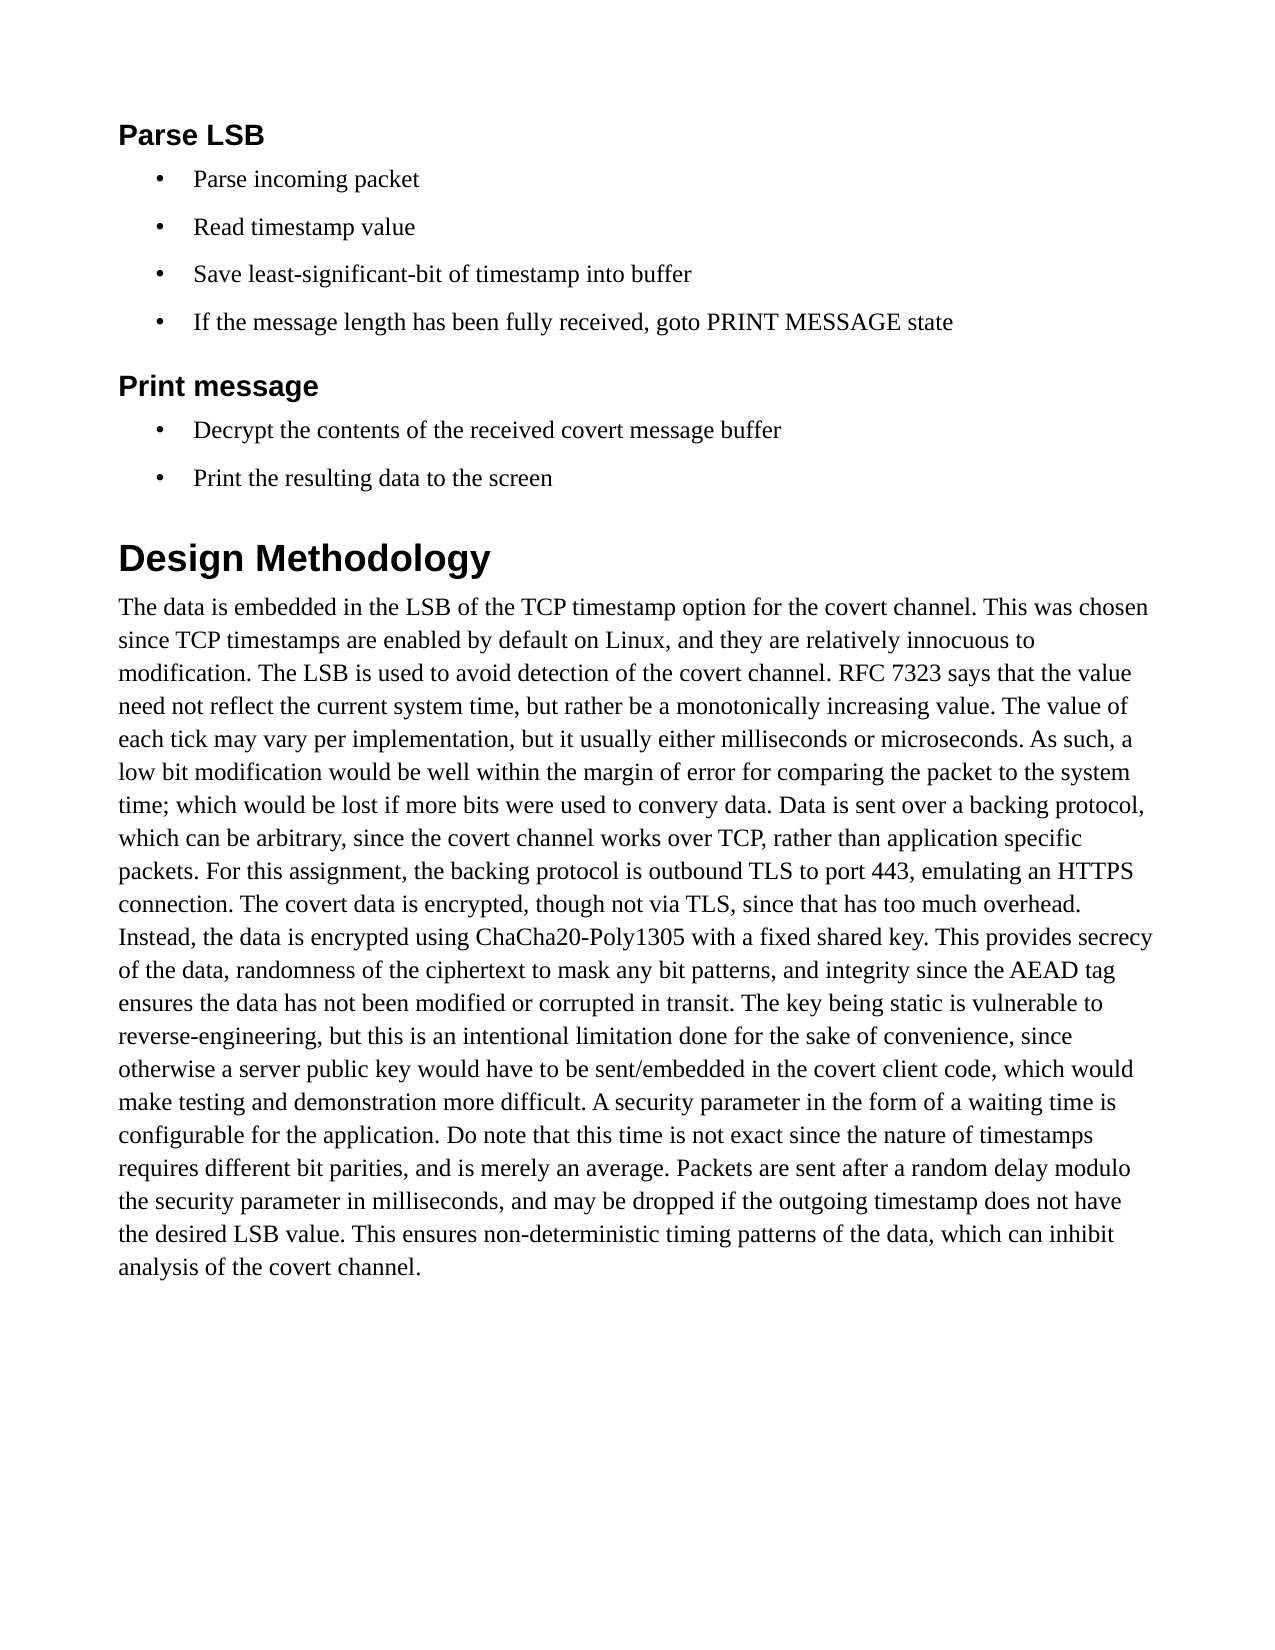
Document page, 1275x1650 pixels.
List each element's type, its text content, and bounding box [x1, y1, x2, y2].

subtitle Print message [118, 369, 1157, 403]
list Save least-significant-bit of timestamp into buffer [156, 259, 1157, 288]
subtitle Parse LSB [118, 118, 1157, 152]
list Decrypt the contents of the received covert message buffer [156, 416, 1157, 444]
subtitle Design Methodology [118, 536, 1157, 579]
list Print the resulting data to the screen [156, 463, 1157, 492]
text The data is embedded in the LSB of the TCP timestamp option for the covert channel. This was chosen since TCP timestamps are enabled by default on Linux, and they are relatively innocuous to modification. The LSB is used to avoid detection of the covert channel. RFC 7323 says that the value need not reflect the current system time, but rather be a monotonically increasing value. The value of each tick may vary per implementation, but it usually either milliseconds or microseconds. As such, a low bit modification would be well within the margin of error for comparing the packet to the system time; which would be lost if more bits were used to convery data. Data is sent over a backing protocol, which can be arbitrary, since the covert channel works over TCP, rather than application specific packets. For this assignment, the backing protocol is outbound TLS to port 443, emulating an HTTPS connection. The covert data is encrypted, though not via TLS, since that has too much overhead. Instead, the data is encrypted using ChaCha20-Poly1305 with a fixed shared key. This provides secrecy of the data, randomness of the ciphertext to mask any bit patterns, and integrity since the AEAD tag ensures the data has not been modified or corrupted in transit. The key being static is vulnerable to reverse-engineering, but this is an intentional limitation done for the sake of convenience, since otherwise a server public key would have to be sent/embedded in the covert client code, which would make testing and demonstration more difficult. A security parameter in the form of a waiting time is configurable for the application. Do note that this time is not exact since the nature of timestamps requires different bit parities, and is merely an average. Packets are sent after a random delay modulo the security parameter in milliseconds, and may be dropped if the outgoing timestamp does not have the desired LSB value. This ensures non-deterministic timing patterns of the data, which can inhibit analysis of the covert channel. [118, 592, 1157, 1281]
list If the message length has been fully received, goto PRINT MESSAGE state [156, 307, 1157, 336]
list Read timestamp value [156, 212, 1157, 241]
list Parse incoming packet [156, 164, 1157, 193]
